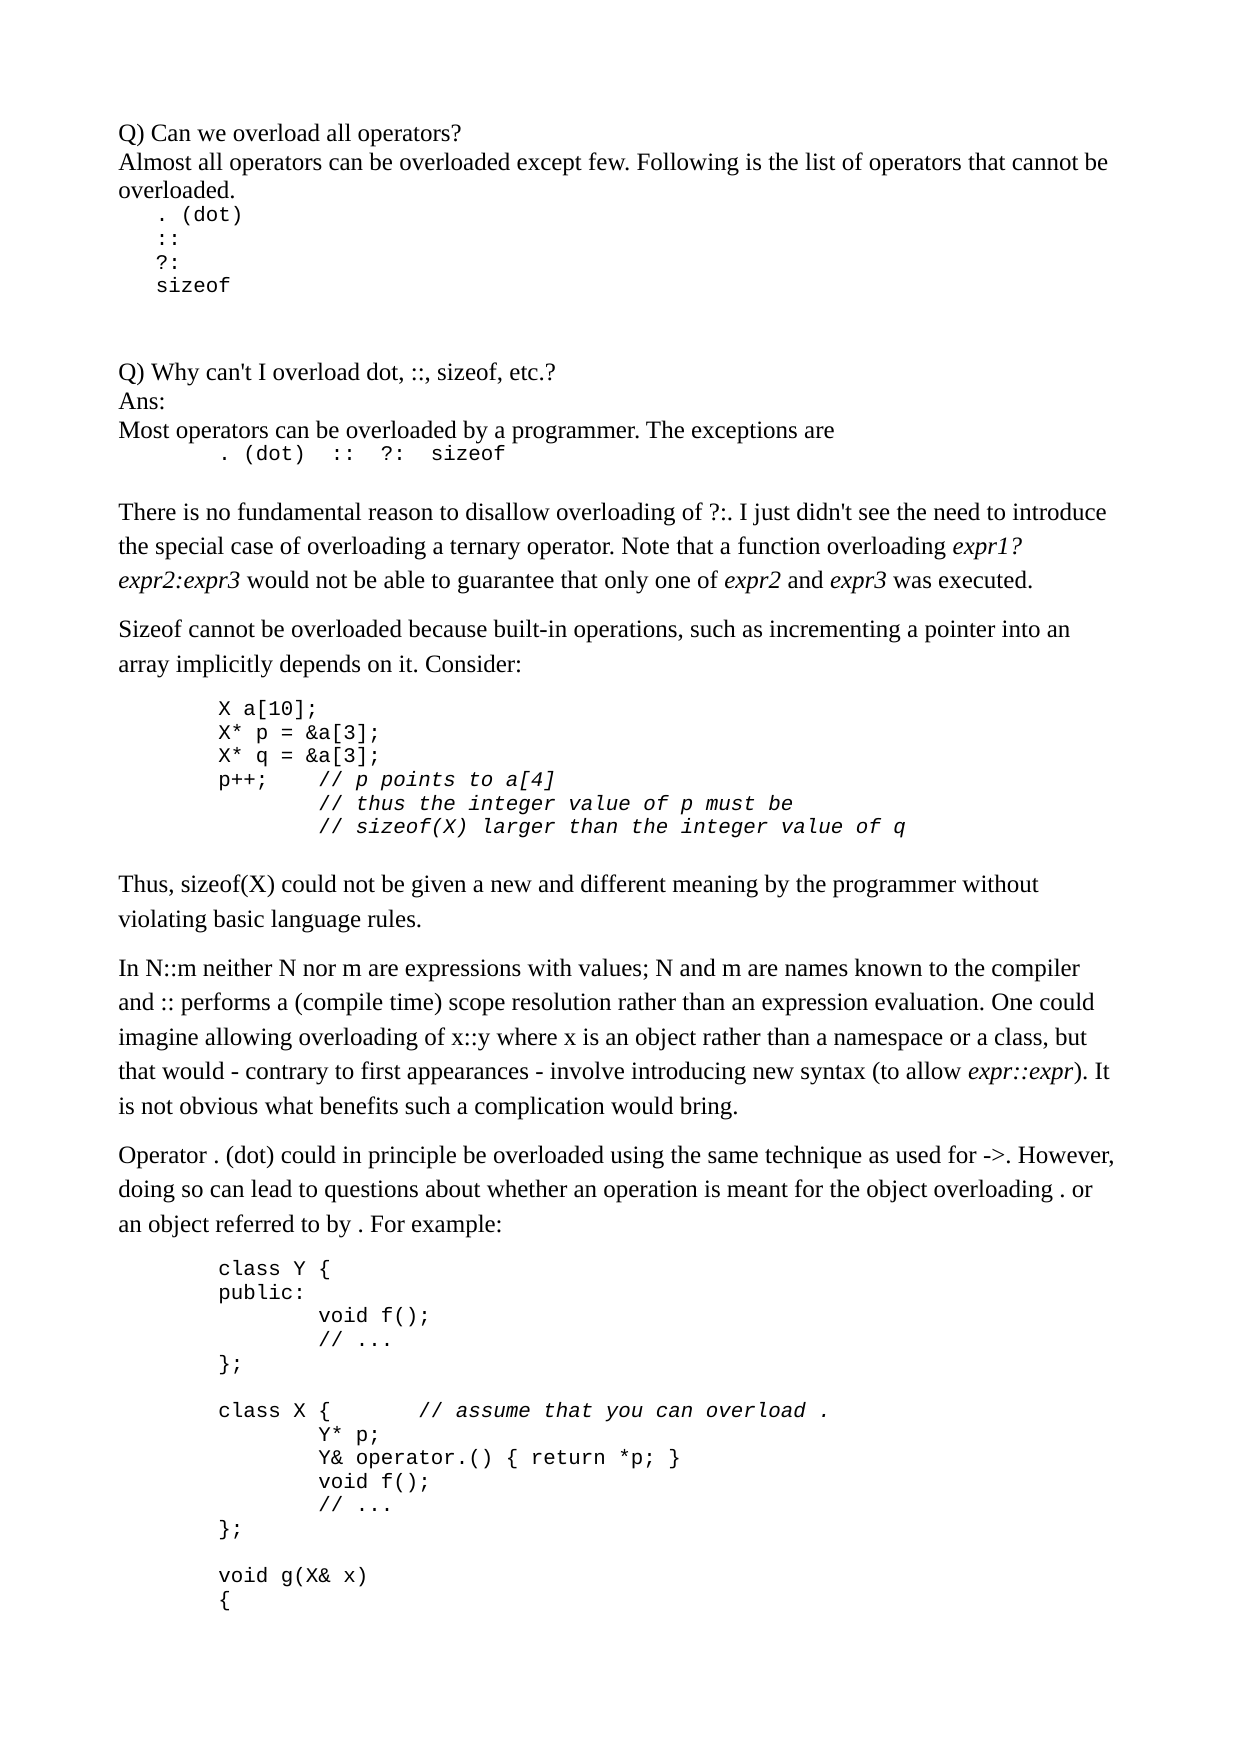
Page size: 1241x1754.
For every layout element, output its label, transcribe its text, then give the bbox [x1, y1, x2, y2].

text class Y { [118, 1258, 1122, 1282]
text :: [118, 228, 1122, 252]
text Operator . (dot) could in principle be overloaded using the same technique as used for ->. However, doing so can lead to questions about whether an operation is meant for the object overloading . or an object referred to by . For example: [118, 1140, 1122, 1238]
text // ... [118, 1329, 1122, 1353]
text ?: [118, 252, 1122, 275]
text sizeof [118, 275, 1122, 299]
text X* q = &a[3]; [118, 745, 1122, 769]
text Ans: [118, 386, 1122, 415]
text In N::m neither N nor m are expressions with values; N and m are names known to the compiler and :: performs a (compile time) scope resolution rather than an expression evaluation. One could imagine allowing overloading of x::y where x is an object rather than a namespace or a class, but that would - contrary to first appearances - involve introducing new syntax (to allow expr::expr). It is not obvious what benefits such a complication would bring. [118, 953, 1122, 1120]
text }; [118, 1353, 1122, 1376]
text X a[10]; [118, 698, 1122, 722]
text There is no fundamental reason to disallow overloading of ?:. I just didn't see the need to introduce the special case of overloading a ternary operator. Note that a function overloading expr1?expr2:expr3 would not be able to guarantee that only one of expr2 and expr3 was executed. [118, 497, 1122, 594]
text class X { // assume that you can overload . [118, 1400, 1122, 1423]
text Thus, sizeof(X) could not be given a new and different meaning by the programmer without violating basic language rules. [118, 869, 1122, 933]
text . (dot) [118, 204, 1122, 228]
text // thus the integer value of p must be [118, 793, 1122, 816]
text Q) Can we overload all operators? Almost all operators can be overloaded except few. Following is the list of operators that cannot be overloaded. [118, 118, 1122, 204]
text }; [118, 1518, 1122, 1542]
text public: [118, 1282, 1122, 1305]
text { [118, 1589, 1122, 1613]
text // sizeof(X) larger than the integer value of q [118, 816, 1122, 840]
text Y* p; [118, 1423, 1122, 1447]
text void f(); [118, 1471, 1122, 1494]
text void f(); [118, 1305, 1122, 1329]
text // ... [118, 1494, 1122, 1518]
text Most operators can be overloaded by a programmer. The exceptions are [118, 415, 1122, 443]
text p++; // p points to a[4] [118, 769, 1122, 793]
text Sizeof cannot be overloaded because built-in operations, such as incrementing a pointer into an array implicitly depends on it. Consider: [118, 614, 1122, 678]
text Q) Why can't I overload dot, ::, sizeof, etc.? [118, 357, 1122, 386]
text . (dot) :: ?: sizeof [118, 443, 1122, 467]
text Y& operator.() { return *p; } [118, 1447, 1122, 1471]
text X* p = &a[3]; [118, 722, 1122, 745]
text void g(X& x) [118, 1565, 1122, 1589]
